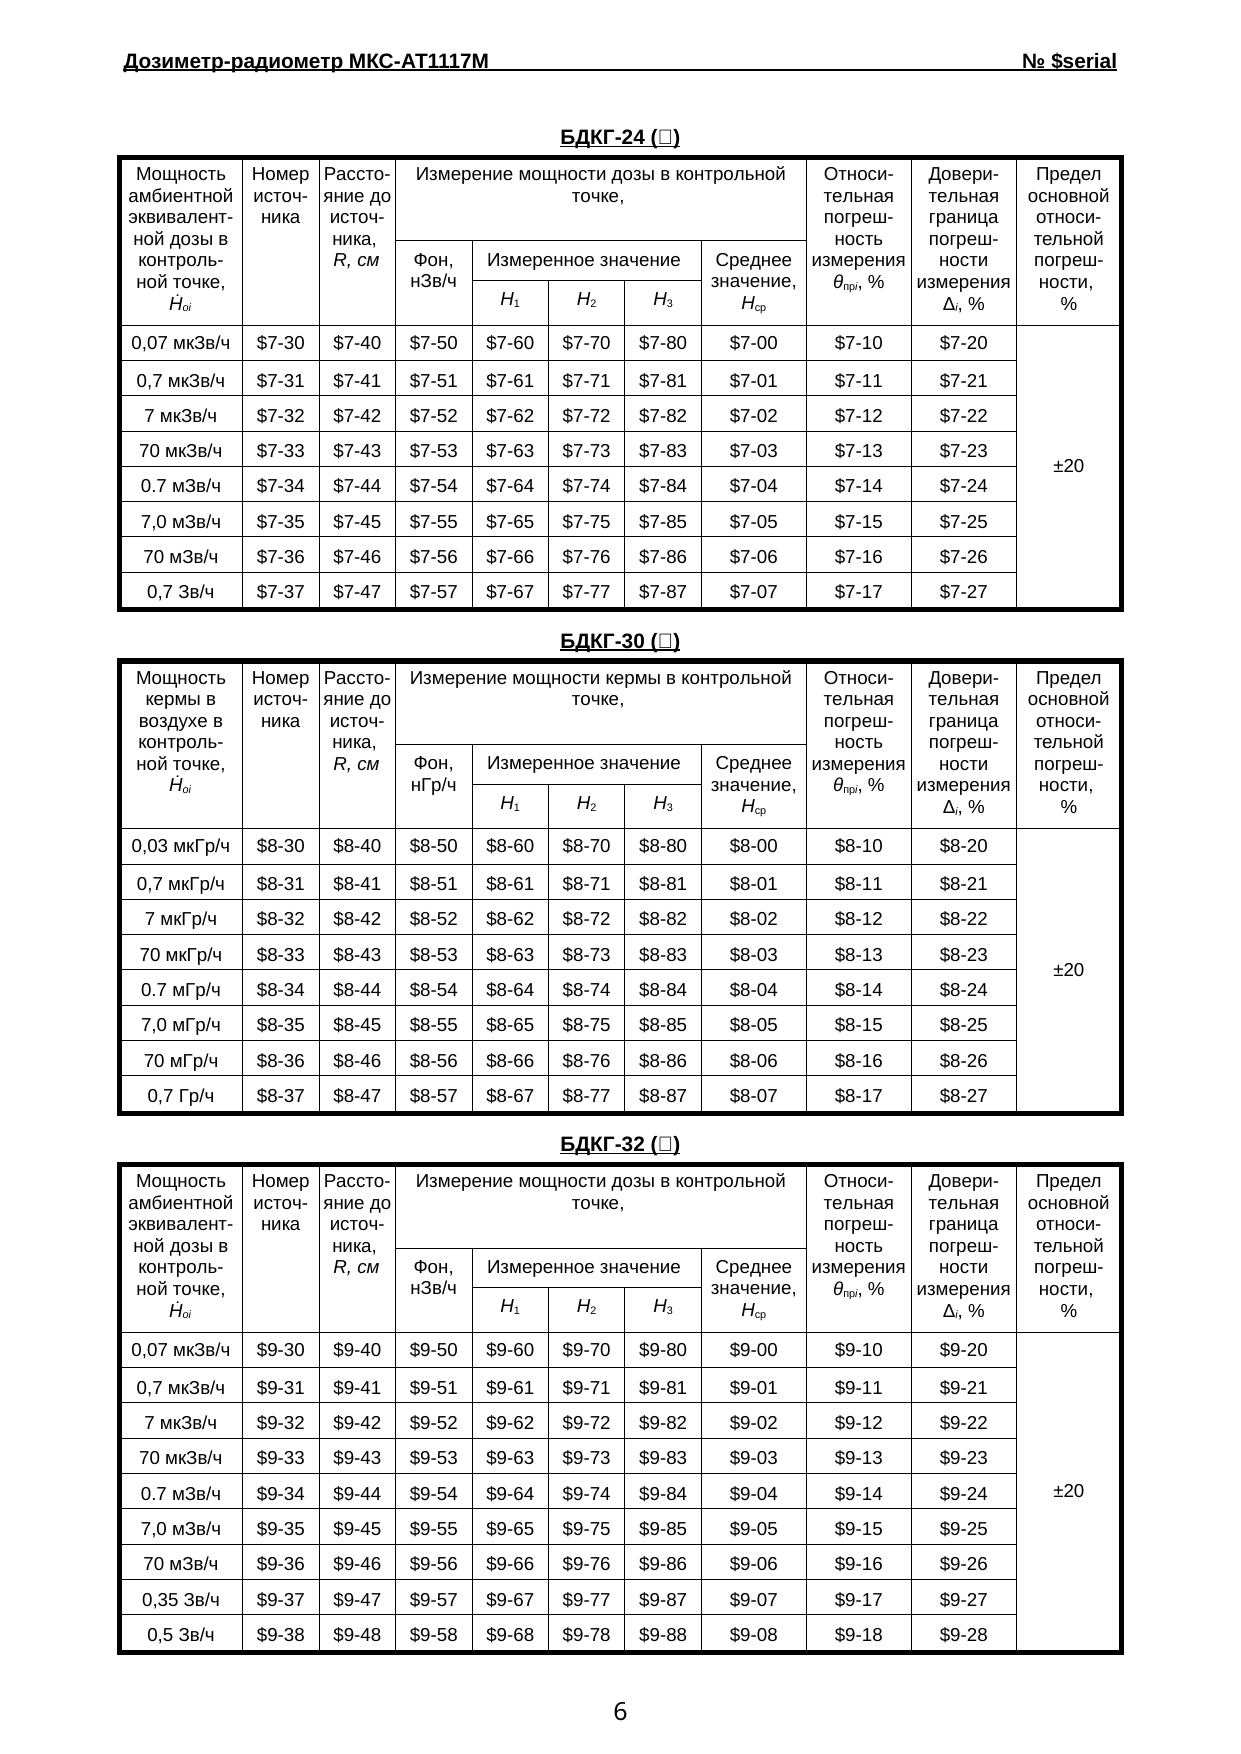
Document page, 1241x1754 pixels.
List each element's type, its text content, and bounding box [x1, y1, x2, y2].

table_cell $7-34 [243, 467, 319, 501]
table_cell $7-32 [243, 396, 319, 431]
table_cell $8-03 [702, 935, 806, 969]
table_cell $7-14 [807, 467, 911, 501]
table_cell $9-42 [320, 1403, 395, 1438]
table_cell H3 [625, 1288, 701, 1332]
table_cell $8-75 [549, 1006, 624, 1040]
table_cell $7-25 [912, 502, 1016, 536]
table_cell Мощность кермы в воздухе в контроль- ной точке, Ḣoi [122, 664, 242, 828]
table_cell $8-84 [625, 970, 701, 1005]
table_cell $8-51 [396, 865, 472, 899]
table_cell $8-25 [912, 1006, 1016, 1040]
table_cell $8-31 [243, 865, 319, 899]
table_cell $8-34 [243, 970, 319, 1005]
table_cell $8-46 [320, 1041, 395, 1075]
table_cell $9-48 [320, 1615, 395, 1649]
table_cell Номер источ-ника [243, 664, 319, 828]
table_cell $7-10 [807, 326, 911, 360]
table_cell $7-21 [912, 361, 1016, 395]
table_cell $9-23 [912, 1439, 1016, 1473]
table_cell $9-84 [625, 1474, 701, 1508]
table_cell $9-80 [625, 1333, 701, 1367]
table_cell $9-05 [702, 1509, 806, 1543]
table_cell $7-23 [912, 432, 1016, 466]
table_cell $8-06 [702, 1041, 806, 1075]
table_cell $8-44 [320, 970, 395, 1005]
table_cell $9-75 [549, 1509, 624, 1543]
table_cell $9-47 [320, 1580, 395, 1614]
table_cell $8-32 [243, 900, 319, 934]
table_cell $9-76 [549, 1545, 624, 1579]
table_cell 0,07 мкЗв/ч [122, 1333, 242, 1367]
table_cell Предел основной относи-тельной погреш-ности, % [1017, 160, 1119, 324]
table_cell $7-45 [320, 502, 395, 536]
table_cell $8-02 [702, 900, 806, 934]
table_cell $9-66 [473, 1545, 548, 1579]
table_cell $8-65 [473, 1006, 548, 1040]
table_cell H3 [625, 785, 701, 828]
table_cell 70 мЗв/ч [122, 1545, 242, 1579]
table_cell $8-05 [702, 1006, 806, 1040]
table_cell $7-66 [473, 537, 548, 572]
table_cell $9-33 [243, 1439, 319, 1473]
table_cell $9-34 [243, 1474, 319, 1508]
table_cell $8-86 [625, 1041, 701, 1075]
table_cell $9-25 [912, 1509, 1016, 1543]
table_cell $8-80 [625, 829, 701, 863]
table_cell $7-73 [549, 432, 624, 466]
table_cell 7,0 мЗв/ч [122, 1509, 242, 1543]
table_cell $8-26 [912, 1041, 1016, 1075]
table_cell $7-85 [625, 502, 701, 536]
table_cell $7-84 [625, 467, 701, 501]
table_cell $7-06 [702, 537, 806, 572]
table_cell $9-63 [473, 1439, 548, 1473]
table_cell 0,03 мкГр/ч [122, 829, 242, 863]
table_cell ±20 [1017, 829, 1119, 1111]
table_cell $7-54 [396, 467, 472, 501]
table_header БДКГ-32 () [119, 1116, 1121, 1162]
table_cell $9-10 [807, 1333, 911, 1367]
table_cell $7-11 [807, 361, 911, 395]
table_cell $8-35 [243, 1006, 319, 1040]
table_cell 0,07 мкЗв/ч [122, 326, 242, 360]
table_cell Измерение мощности кермы в контрольной точке, [396, 664, 806, 744]
table_cell $8-04 [702, 970, 806, 1005]
table_cell H1 [473, 785, 548, 828]
table_cell Фон, нЗв/ч [396, 241, 472, 324]
table_cell 0,35 Зв/ч [122, 1580, 242, 1614]
table_cell $9-78 [549, 1615, 624, 1649]
table_cell $9-60 [473, 1333, 548, 1367]
table_cell $8-11 [807, 865, 911, 899]
table_cell $7-26 [912, 537, 1016, 572]
table_cell $8-54 [396, 970, 472, 1005]
table_cell $8-10 [807, 829, 911, 863]
table_cell Измерение мощности дозы в контрольной точке, [396, 160, 806, 240]
table_cell $9-16 [807, 1545, 911, 1579]
table_cell $9-36 [243, 1545, 319, 1579]
table_cell $7-16 [807, 537, 911, 572]
table_cell $9-28 [912, 1615, 1016, 1649]
table_cell $9-72 [549, 1403, 624, 1438]
table_cell 0,7 Зв/ч [122, 573, 242, 607]
table_cell Номер источ-ника [243, 1167, 319, 1332]
table_cell Номер источ-ника [243, 160, 319, 324]
table_header БДКГ-30 () [119, 612, 1121, 658]
table_cell $7-13 [807, 432, 911, 466]
table_cell Фон, нЗв/ч [396, 1249, 472, 1332]
table_cell 0.7 мЗв/ч [122, 467, 242, 501]
table_cell $7-07 [702, 573, 806, 607]
table_cell $7-87 [625, 573, 701, 607]
table_cell Довери-тельная граница погреш-ности измерения Δi, % [912, 1167, 1016, 1332]
table_cell $8-16 [807, 1041, 911, 1075]
table_cell $7-31 [243, 361, 319, 395]
table_cell $7-81 [625, 361, 701, 395]
table_cell $7-40 [320, 326, 395, 360]
table_cell 0.7 мГр/ч [122, 970, 242, 1005]
table_cell $7-33 [243, 432, 319, 466]
table_cell $9-70 [549, 1333, 624, 1367]
table_cell Среднее значение, Hср [702, 241, 806, 324]
table_cell 70 мкЗв/ч [122, 432, 242, 466]
table_cell $7-80 [625, 326, 701, 360]
table_cell $9-73 [549, 1439, 624, 1473]
table_cell $9-41 [320, 1368, 395, 1402]
table_cell $8-60 [473, 829, 548, 863]
table_cell $8-40 [320, 829, 395, 863]
table_cell 7 мкЗв/ч [122, 396, 242, 431]
table_cell $8-20 [912, 829, 1016, 863]
table_cell Среднее значение, Hср [702, 745, 806, 828]
table_cell $9-52 [396, 1403, 472, 1438]
table_cell $7-04 [702, 467, 806, 501]
table_cell Предел основной относи-тельной погреш-ности, % [1017, 1167, 1119, 1332]
table_cell $9-13 [807, 1439, 911, 1473]
table_cell $8-73 [549, 935, 624, 969]
table_cell $7-35 [243, 502, 319, 536]
table_cell $7-00 [702, 326, 806, 360]
table_cell Относи-тельная погреш-ность измерения θпрi, % [807, 160, 911, 324]
table_cell $9-31 [243, 1368, 319, 1402]
table_cell $7-52 [396, 396, 472, 431]
table_cell $9-26 [912, 1545, 1016, 1579]
table_cell 0,7 мкЗв/ч [122, 1368, 242, 1402]
table_cell $8-82 [625, 900, 701, 934]
table_cell $8-01 [702, 865, 806, 899]
table_cell $7-44 [320, 467, 395, 501]
table_cell $9-15 [807, 1509, 911, 1543]
table_cell 0,7 мкЗв/ч [122, 361, 242, 395]
table_cell $9-44 [320, 1474, 395, 1508]
table_cell 0.7 мЗв/ч [122, 1474, 242, 1508]
table_cell $9-04 [702, 1474, 806, 1508]
table_cell $8-76 [549, 1041, 624, 1075]
table_cell $7-61 [473, 361, 548, 395]
table_cell $7-71 [549, 361, 624, 395]
table_cell $8-37 [243, 1076, 319, 1111]
table_cell $9-12 [807, 1403, 911, 1438]
table_cell $7-56 [396, 537, 472, 572]
table_cell $8-53 [396, 935, 472, 969]
table_cell $7-22 [912, 396, 1016, 431]
table_cell $9-56 [396, 1545, 472, 1579]
table_cell $8-07 [702, 1076, 806, 1111]
table_cell $9-88 [625, 1615, 701, 1649]
table_cell $9-74 [549, 1474, 624, 1508]
table_cell H3 [625, 281, 701, 324]
table_cell Относи-тельная погреш-ность измерения θпрi, % [807, 664, 911, 828]
table_cell $7-42 [320, 396, 395, 431]
table_cell Мощность амбиентной эквивалент-ной дозы в контроль- ной точке, Ḣoi [122, 1167, 242, 1332]
table_cell $9-11 [807, 1368, 911, 1402]
table_cell $9-53 [396, 1439, 472, 1473]
table_cell $7-83 [625, 432, 701, 466]
table_cell 7,0 мГр/ч [122, 1006, 242, 1040]
table_cell Измеренное значение [473, 745, 701, 783]
table_cell $7-30 [243, 326, 319, 360]
table_cell $9-57 [396, 1580, 472, 1614]
table_cell $8-81 [625, 865, 701, 899]
table_cell $7-15 [807, 502, 911, 536]
table_cell $9-65 [473, 1509, 548, 1543]
table_cell Измерение мощности дозы в контрольной точке, [396, 1167, 806, 1247]
table_cell $8-56 [396, 1041, 472, 1075]
table_cell $9-58 [396, 1615, 472, 1649]
table_cell $9-87 [625, 1580, 701, 1614]
table_cell $9-46 [320, 1545, 395, 1579]
table_cell $9-43 [320, 1439, 395, 1473]
table_cell $9-71 [549, 1368, 624, 1402]
table_cell $9-18 [807, 1615, 911, 1649]
table_cell 7,0 мЗв/ч [122, 502, 242, 536]
table_header БДКГ-24 () [119, 109, 1121, 155]
table_cell $9-32 [243, 1403, 319, 1438]
table_cell $8-83 [625, 935, 701, 969]
table_cell Мощность амбиентной эквивалент-ной дозы в контроль- ной точке, Ḣoi [122, 160, 242, 324]
table_cell Рассто-яние до источ-ника, R, см [320, 664, 395, 828]
table_cell $9-54 [396, 1474, 472, 1508]
table_cell $7-36 [243, 537, 319, 572]
table_cell $9-30 [243, 1333, 319, 1367]
table_cell ±20 [1017, 326, 1119, 607]
table_cell $9-07 [702, 1580, 806, 1614]
table_cell H1 [473, 1288, 548, 1332]
table_cell $7-53 [396, 432, 472, 466]
table_cell $7-55 [396, 502, 472, 536]
table_cell H2 [549, 1288, 624, 1332]
table_cell ±20 [1017, 1333, 1119, 1649]
table_cell $8-70 [549, 829, 624, 863]
table_cell $7-86 [625, 537, 701, 572]
table_cell $7-75 [549, 502, 624, 536]
table_cell $8-42 [320, 900, 395, 934]
table_cell $9-62 [473, 1403, 548, 1438]
table_cell Относи-тельная погреш-ность измерения θпрi, % [807, 1167, 911, 1332]
table_cell H2 [549, 785, 624, 828]
table_cell $7-27 [912, 573, 1016, 607]
table_cell $8-43 [320, 935, 395, 969]
table_cell 0,7 мкГр/ч [122, 865, 242, 899]
table_cell $7-47 [320, 573, 395, 607]
table_cell $7-05 [702, 502, 806, 536]
table_cell 70 мЗв/ч [122, 537, 242, 572]
table_cell $8-21 [912, 865, 1016, 899]
table_cell $7-74 [549, 467, 624, 501]
table_cell $9-37 [243, 1580, 319, 1614]
table_cell $7-43 [320, 432, 395, 466]
table_cell $9-02 [702, 1403, 806, 1438]
table_cell $7-03 [702, 432, 806, 466]
table_cell $8-13 [807, 935, 911, 969]
table_cell $7-72 [549, 396, 624, 431]
table_cell $7-02 [702, 396, 806, 431]
table_cell $7-63 [473, 432, 548, 466]
table_cell Предел основной относи-тельной погреш-ности, % [1017, 664, 1119, 828]
table_cell $8-15 [807, 1006, 911, 1040]
table_cell $7-46 [320, 537, 395, 572]
table_cell $9-08 [702, 1615, 806, 1649]
table_cell $7-20 [912, 326, 1016, 360]
table_cell $8-22 [912, 900, 1016, 934]
table_cell $7-82 [625, 396, 701, 431]
table_cell $8-72 [549, 900, 624, 934]
table_cell $8-57 [396, 1076, 472, 1111]
table_cell Довери-тельная граница погреш-ности измерения Δi, % [912, 160, 1016, 324]
table_cell Рассто-яние до источ-ника, R, см [320, 160, 395, 324]
table_cell 0,5 Зв/ч [122, 1615, 242, 1649]
table_cell $9-35 [243, 1509, 319, 1543]
table_cell $8-61 [473, 865, 548, 899]
table_cell $7-60 [473, 326, 548, 360]
table_cell $7-70 [549, 326, 624, 360]
table_cell $8-27 [912, 1076, 1016, 1111]
table_cell $9-55 [396, 1509, 472, 1543]
table_cell $8-64 [473, 970, 548, 1005]
table_cell $9-27 [912, 1580, 1016, 1614]
table_cell $9-82 [625, 1403, 701, 1438]
table_cell $9-21 [912, 1368, 1016, 1402]
table_cell $8-71 [549, 865, 624, 899]
table_cell $8-23 [912, 935, 1016, 969]
table_cell $7-67 [473, 573, 548, 607]
table_cell $8-50 [396, 829, 472, 863]
table_cell $8-30 [243, 829, 319, 863]
table_cell $8-14 [807, 970, 911, 1005]
table_cell 7 мкГр/ч [122, 900, 242, 934]
table_cell $9-68 [473, 1615, 548, 1649]
table_cell $8-45 [320, 1006, 395, 1040]
table_cell $9-38 [243, 1615, 319, 1649]
table_cell $9-51 [396, 1368, 472, 1402]
table_cell 70 мкЗв/ч [122, 1439, 242, 1473]
table_cell $7-62 [473, 396, 548, 431]
table_cell $9-86 [625, 1545, 701, 1579]
table_cell $9-50 [396, 1333, 472, 1367]
table_cell $8-63 [473, 935, 548, 969]
table_cell $7-24 [912, 467, 1016, 501]
table_cell $8-67 [473, 1076, 548, 1111]
table_cell $9-14 [807, 1474, 911, 1508]
table_cell $8-55 [396, 1006, 472, 1040]
table_cell $8-66 [473, 1041, 548, 1075]
table_cell Среднее значение, Hср [702, 1249, 806, 1332]
table_cell $7-64 [473, 467, 548, 501]
table_cell $8-12 [807, 900, 911, 934]
table_cell $9-00 [702, 1333, 806, 1367]
table_cell 0,7 Гр/ч [122, 1076, 242, 1111]
table_cell $8-36 [243, 1041, 319, 1075]
table_cell $9-85 [625, 1509, 701, 1543]
table_cell $9-77 [549, 1580, 624, 1614]
table_cell $8-17 [807, 1076, 911, 1111]
table_cell $8-52 [396, 900, 472, 934]
table_cell $7-65 [473, 502, 548, 536]
table_cell $8-33 [243, 935, 319, 969]
table_cell $7-41 [320, 361, 395, 395]
table_cell $9-06 [702, 1545, 806, 1579]
table_cell $7-01 [702, 361, 806, 395]
table_cell $8-47 [320, 1076, 395, 1111]
table_cell $7-17 [807, 573, 911, 607]
table_cell $9-61 [473, 1368, 548, 1402]
table_cell Измеренное значение [473, 241, 701, 280]
table_cell Измеренное значение [473, 1249, 701, 1287]
table_cell $8-74 [549, 970, 624, 1005]
table_cell $8-41 [320, 865, 395, 899]
table_cell $9-17 [807, 1580, 911, 1614]
table_cell Фон, нГр/ч [396, 745, 472, 828]
table_cell $7-12 [807, 396, 911, 431]
table_cell $8-62 [473, 900, 548, 934]
table_cell $9-81 [625, 1368, 701, 1402]
table_cell Рассто-яние до источ-ника, R, см [320, 1167, 395, 1332]
table_cell $9-01 [702, 1368, 806, 1402]
table_cell $9-83 [625, 1439, 701, 1473]
table_cell Довери-тельная граница погреш-ности измерения Δi, % [912, 664, 1016, 828]
table_cell $7-37 [243, 573, 319, 607]
table_cell 70 мГр/ч [122, 1041, 242, 1075]
table_cell $7-76 [549, 537, 624, 572]
table_cell $9-64 [473, 1474, 548, 1508]
table_cell $7-77 [549, 573, 624, 607]
table_cell $9-20 [912, 1333, 1016, 1367]
table_cell $9-45 [320, 1509, 395, 1543]
table_cell $9-22 [912, 1403, 1016, 1438]
table_cell $7-51 [396, 361, 472, 395]
table_cell H2 [549, 281, 624, 324]
table_cell H1 [473, 281, 548, 324]
table_cell $7-57 [396, 573, 472, 607]
table_cell 70 мкГр/ч [122, 935, 242, 969]
table_cell $8-24 [912, 970, 1016, 1005]
table_cell $8-00 [702, 829, 806, 863]
table_cell $9-24 [912, 1474, 1016, 1508]
table_cell $7-50 [396, 326, 472, 360]
table_cell $9-03 [702, 1439, 806, 1473]
table_cell 7 мкЗв/ч [122, 1403, 242, 1438]
table_cell $8-77 [549, 1076, 624, 1111]
table_cell $8-87 [625, 1076, 701, 1111]
table_cell $9-67 [473, 1580, 548, 1614]
table_cell $9-40 [320, 1333, 395, 1367]
table_cell $8-85 [625, 1006, 701, 1040]
